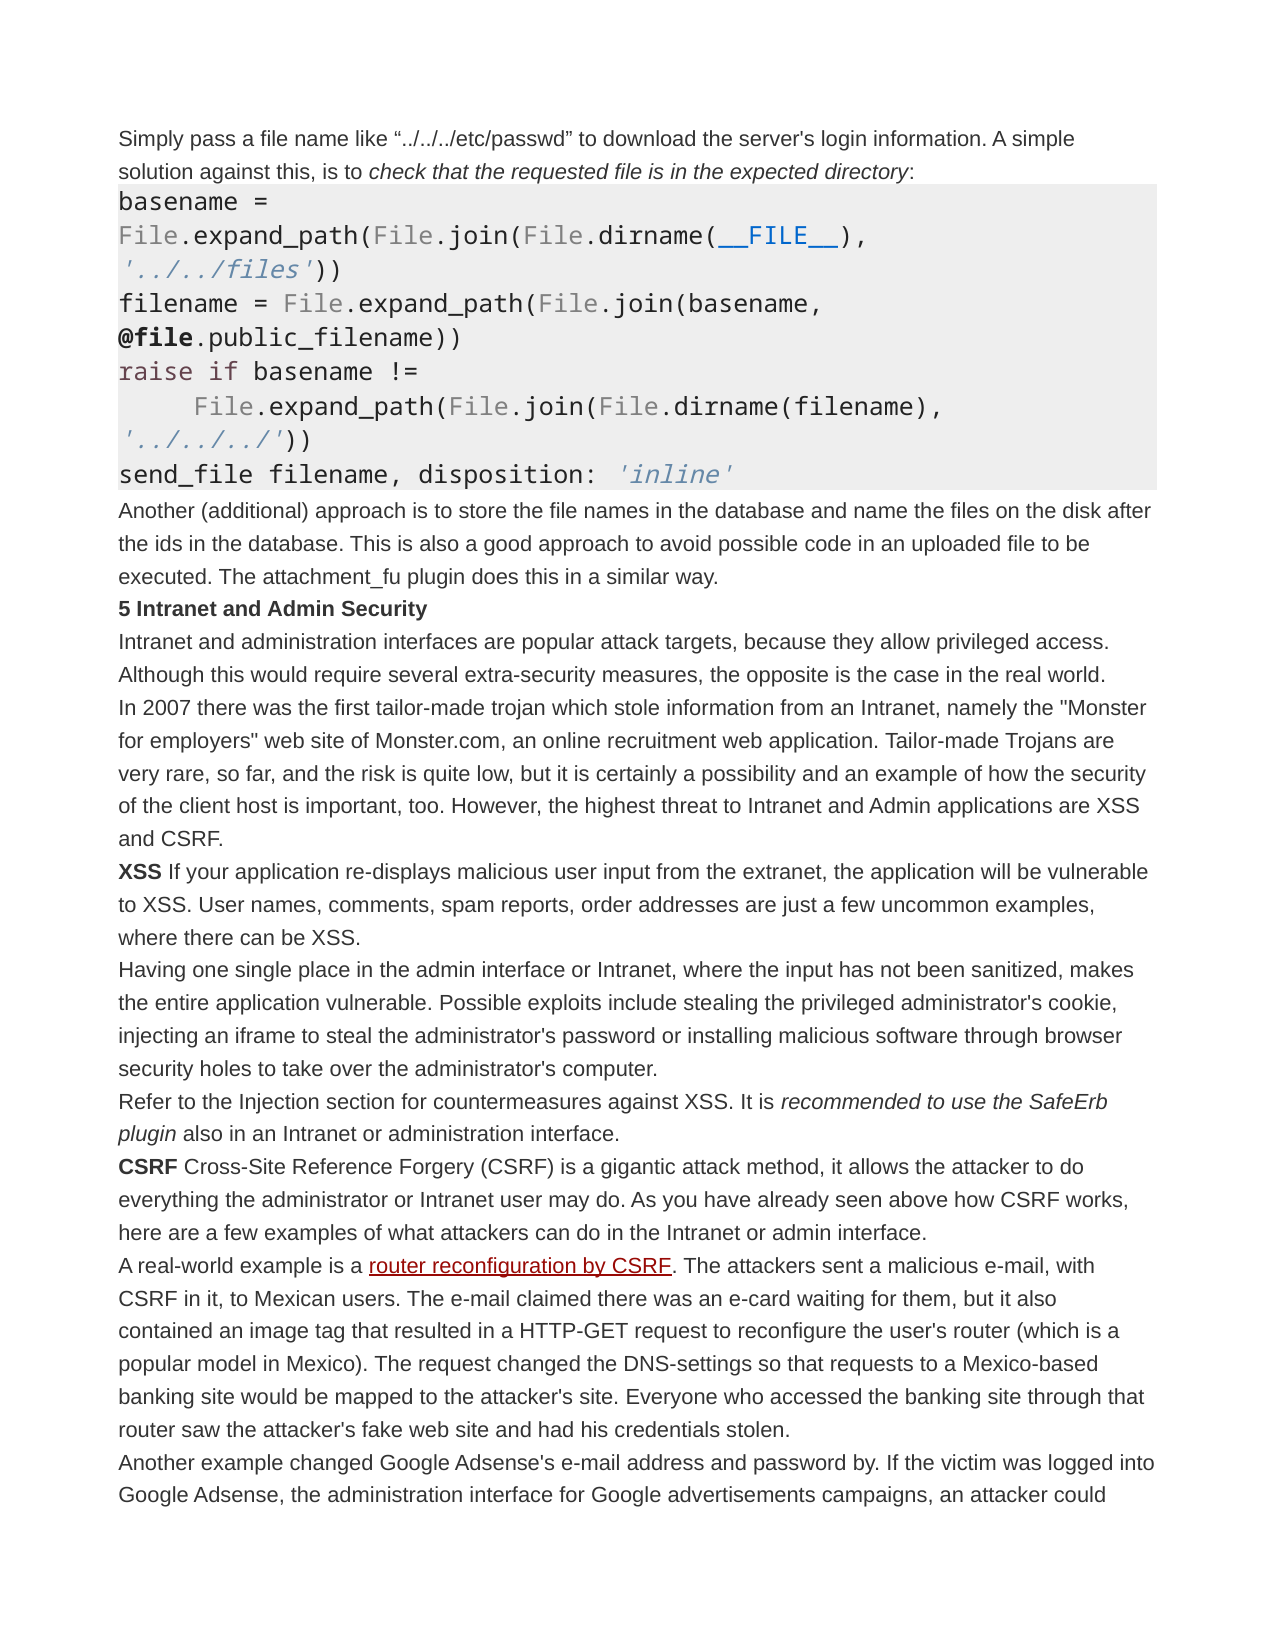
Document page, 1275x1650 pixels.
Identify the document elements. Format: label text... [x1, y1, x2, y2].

table_header basename = File.expand_path(File.join(File.dirname(__FILE__), '../../files')) filename = File.expand_path(File.join(basename, @file.public_filename)) raise if basename != File.expand_path(File.join(File.dirname(filename), '../../../')) send_file filename, disposition: 'inline' [118, 184, 1033, 490]
text Intranet and administration interfaces are popular attack targets, because they allow privileged access. Although this would require several extra-security measures, the opposite is the case in the real world. [118, 622, 1157, 687]
text In 2007 there was the first tailor-made trojan which stole information from an Intranet, namely the "Monster for employers" web site of Monster.com, an online recruitment web application. Tailor-made Trojans are very rare, so far, and the risk is quite low, but it is certainly a possibility and an example of how the security of the client host is important, too. However, the highest threat to Intranet and Admin applications are XSS and CSRF. [118, 687, 1157, 851]
text Simply pass a file name like “../../../etc/passwd” to download the server's login information. A simple solution against this, is to check that the requested file is in the expected directory: [118, 118, 1157, 184]
text Refer to the Injection section for countermeasures against XSS. It is recommended to use the SafeErb plugin also in an Intranet or administration interface. [118, 1081, 1157, 1147]
text XSS If your application re-displays malicious user input from the extranet, the application will be vulnerable to XSS. User names, comments, spam reports, order addresses are just a few uncommon examples, where there can be XSS. [118, 851, 1157, 950]
text A real-world example is a router reconfiguration by CSRF. The attackers sent a malicious e-mail, with CSRF in it, to Mexican users. The e-mail claimed there was an e-card waiting for them, but it also contained an image tag that resulted in a HTTP-GET request to reconfigure the user's router (which is a popular model in Mexico). The request changed the DNS-settings so that requests to a Mexico-based banking site would be mapped to the attacker's site. Everyone who accessed the banking site through that router saw the attacker's fake web site and had his credentials stolen. [118, 1245, 1157, 1442]
subtitle 5 Intranet and Admin Security [118, 589, 1157, 622]
text Another example changed Google Adsense's e-mail address and password by. If the victim was logged into Google Adsense, the administration interface for Google advertisements campaigns, an attacker could [118, 1442, 1157, 1507]
text Having one single place in the admin interface or Intranet, where the input has not been sanitized, makes the entire application vulnerable. Possible exploits include stealing the privileged administrator's cookie, injecting an iframe to steal the administrator's password or installing malicious software through browser security holes to take over the administrator's computer. [118, 950, 1157, 1081]
text CSRF Cross-Site Reference Forgery (CSRF) is a gigantic attack method, it allows the attacker to do everything the administrator or Intranet user may do. As you have already seen above how CSRF works, here are a few examples of what attackers can do in the Intranet or admin interface. [118, 1147, 1157, 1245]
text Another (additional) approach is to store the file names in the database and name the files on the disk after the ids in the database. This is also a good approach to avoid possible code in an uploaded file to be executed. The attachment_fu plugin does this in a similar way. [118, 490, 1157, 589]
